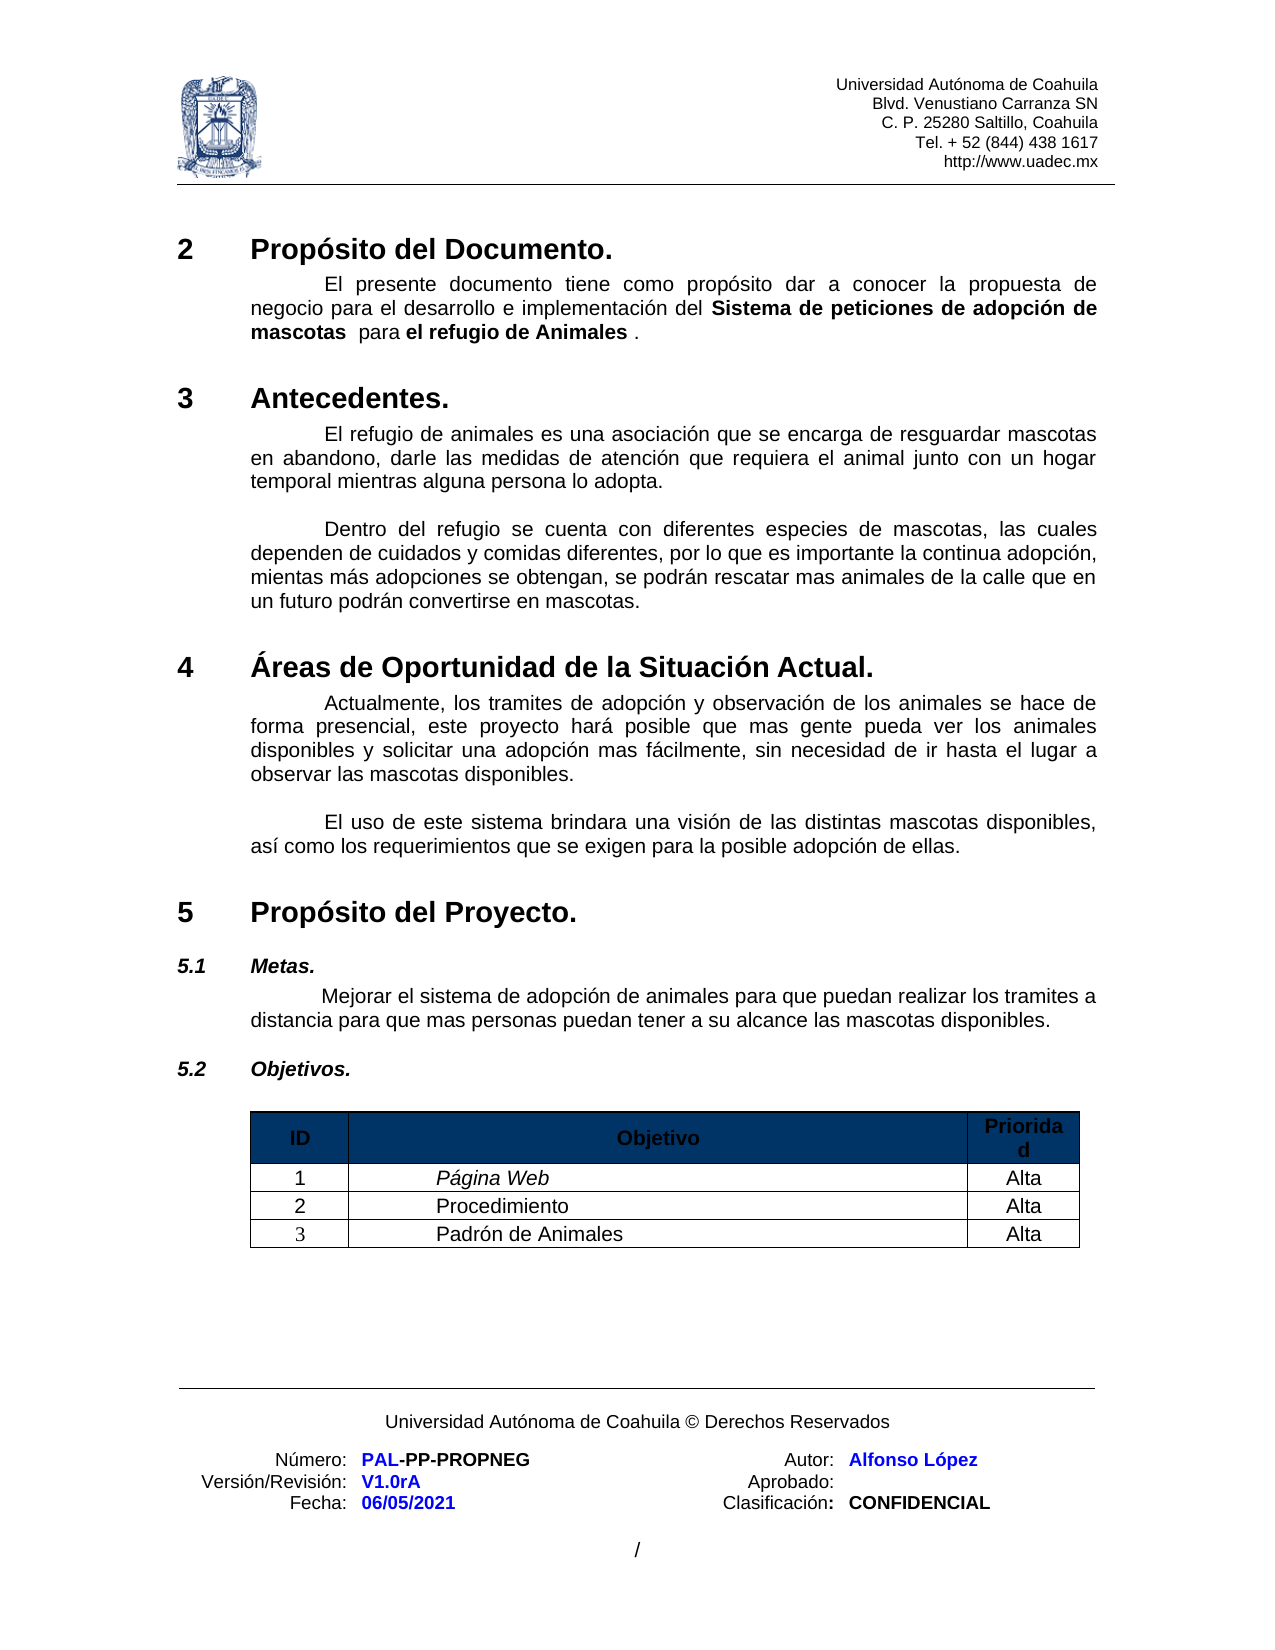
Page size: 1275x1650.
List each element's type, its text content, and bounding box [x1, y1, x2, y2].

table_cell 3 [251, 1220, 348, 1247]
subtitle Metas. [177, 954, 1098, 978]
table_cell Página Web [349, 1164, 967, 1191]
table_header ID [251, 1113, 348, 1163]
text El uso de este sistema brindara una visión de las distintas mascotas disponibles, así como los requerimientos que se exigen para la posible adopción de ellas. [250, 810, 1098, 858]
table_cell Alta [968, 1192, 1079, 1219]
table_cell Padrón de Animales [349, 1220, 967, 1247]
table_header Prioridad [968, 1113, 1079, 1163]
picture [191, 76, 263, 180]
subtitle Antecedentes. [177, 382, 1098, 415]
table_cell 1 [251, 1164, 348, 1191]
subtitle Objetivos. [177, 1057, 1098, 1081]
table_cell Alta [968, 1220, 1079, 1247]
text Mejorar el sistema de adopción de animales para que puedan realizar los tramites a distancia para que mas personas puedan tener a su alcance las mascotas disponibles. [250, 984, 1098, 1032]
table_cell Alta [968, 1164, 1079, 1191]
table_cell 2 [251, 1192, 348, 1219]
text El refugio de animales es una asociación que se encarga de resguardar mascotas en abandono, darle las medidas de atención que requiera el animal junto con un hogar temporal mientras alguna persona lo adopta. [250, 421, 1098, 493]
text Actualmente, los tramites de adopción y observación de los animales se hace de forma presencial, este proyecto hará posible que mas gente pueda ver los animales disponibles y solicitar una adopción mas fácilmente, sin necesidad de ir hasta el lugar a observar las mascotas disponibles. [250, 690, 1098, 786]
text Dentro del refugio se cuenta con diferentes especies de mascotas, las cuales dependen de cuidados y comidas diferentes, por lo que es importante la continua adopción, mientas más adopciones se obtengan, se podrán rescatar mas animales de la calle que en un futuro podrán convertirse en mascotas. [250, 517, 1098, 613]
subtitle Propósito del Proyecto. [177, 896, 1098, 929]
table_header Objetivo [349, 1113, 967, 1163]
subtitle Propósito del Documento. [177, 232, 1098, 266]
subtitle Áreas de Oportunidad de la Situación Actual. [177, 651, 1098, 684]
text El presente documento tiene como propósito dar a conocer la propuesta de negocio para el desarrollo e implementación del Sistema de peticiones de adopción de mascotas para el refugio de Animales . [250, 272, 1098, 344]
table_cell Procedimiento [349, 1192, 967, 1219]
